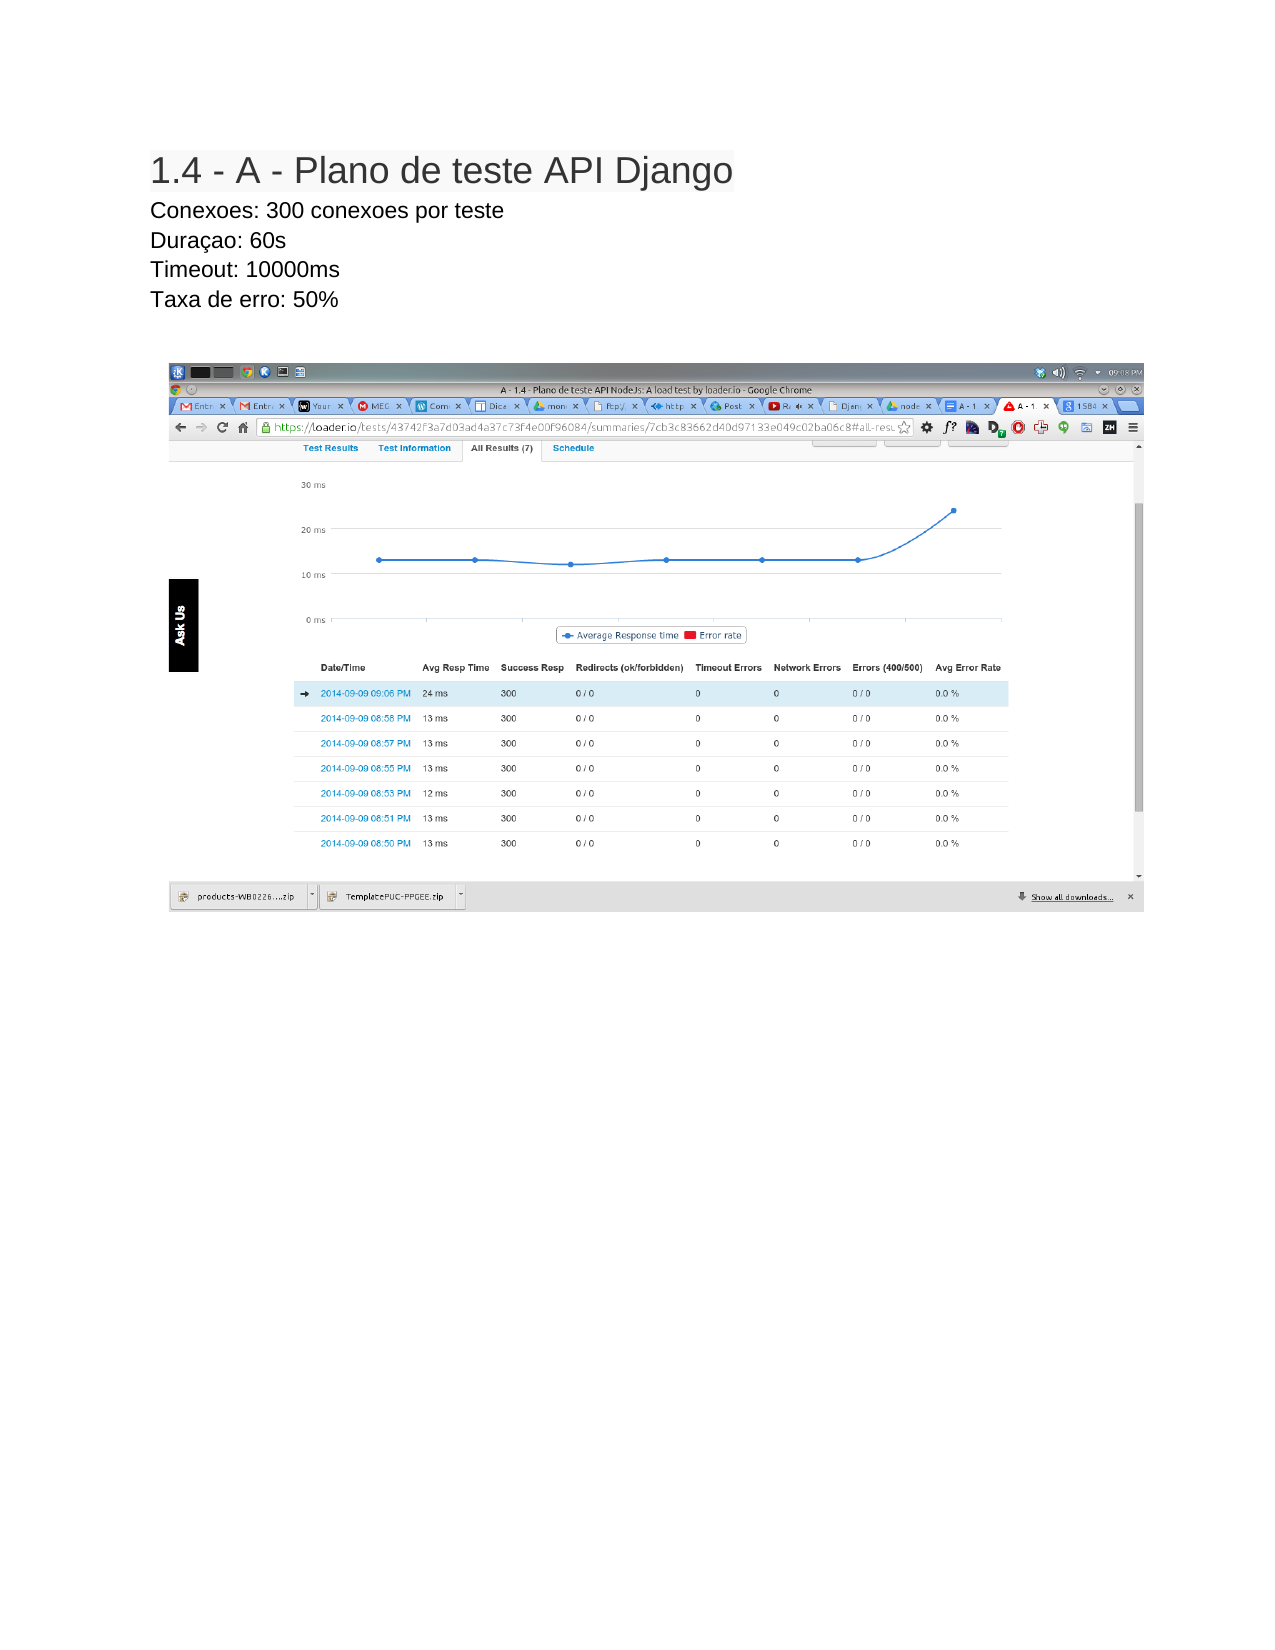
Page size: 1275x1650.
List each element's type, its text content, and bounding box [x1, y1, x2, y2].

text 1.4 - A - Plano de teste API Django [150, 150, 1125, 192]
text Timeout: 10000ms [150, 257, 1125, 282]
text Conexoes: 300 conexoes por teste [150, 198, 1125, 224]
picture [168, 363, 1144, 912]
text Taxa de erro: 50% [150, 286, 1125, 312]
text Duraçao: 60s [150, 227, 1125, 253]
